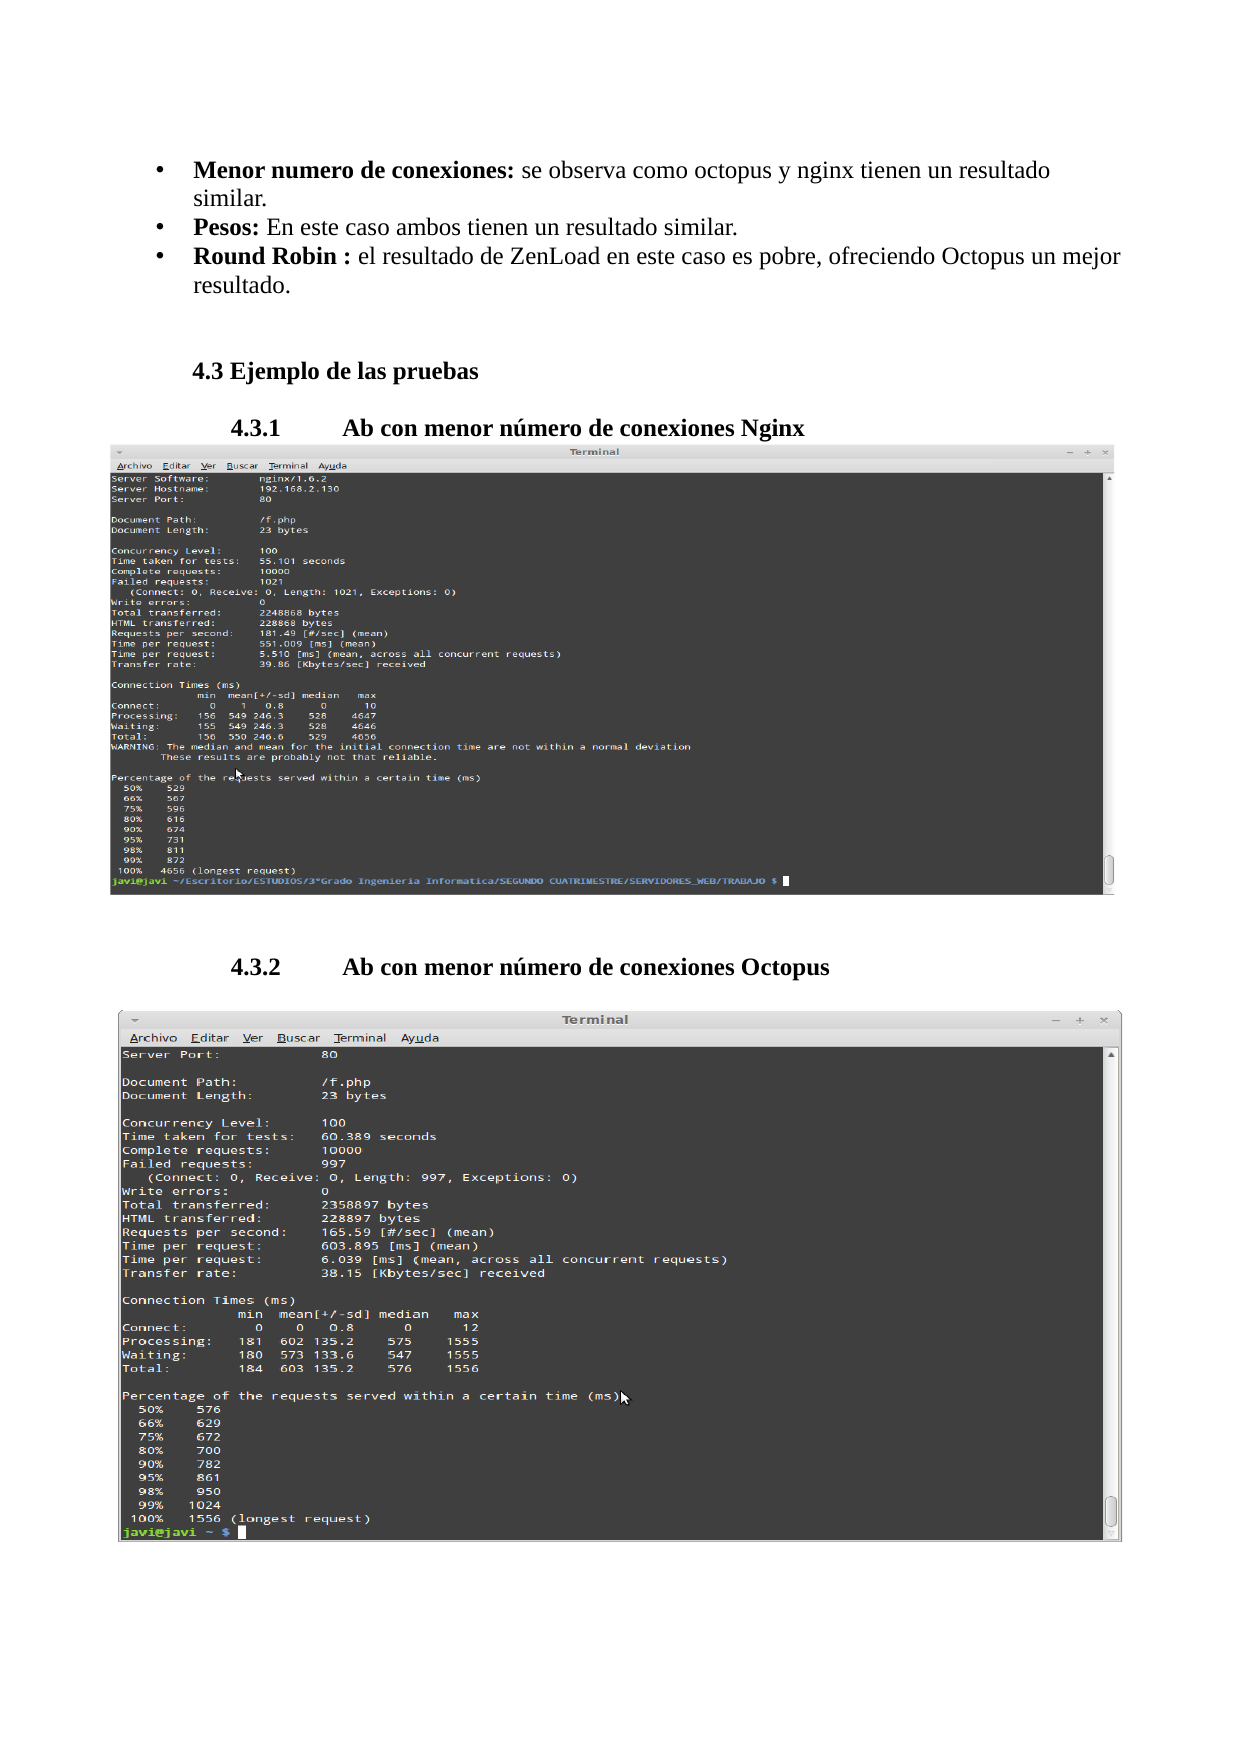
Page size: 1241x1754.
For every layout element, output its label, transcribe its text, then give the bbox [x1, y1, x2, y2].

list Ab con menor número de conexiones Nginx [231, 413, 1122, 442]
list Round Robin : el resultado de ZenLoad en este caso es pobre, ofreciendo Octopus un mejor resultado. [156, 241, 1122, 298]
list Pesos: En este caso ambos tienen un resultado similar. [156, 212, 1122, 241]
list Menor numero de conexiones: se observa como octopus y nginx tienen un resultado similar. [156, 155, 1122, 212]
list Ab con menor número de conexiones Octopus [231, 952, 1122, 981]
picture [110, 444, 1115, 895]
picture [118, 1010, 1123, 1542]
text 4.3 Ejemplo de las pruebas [118, 356, 1122, 385]
